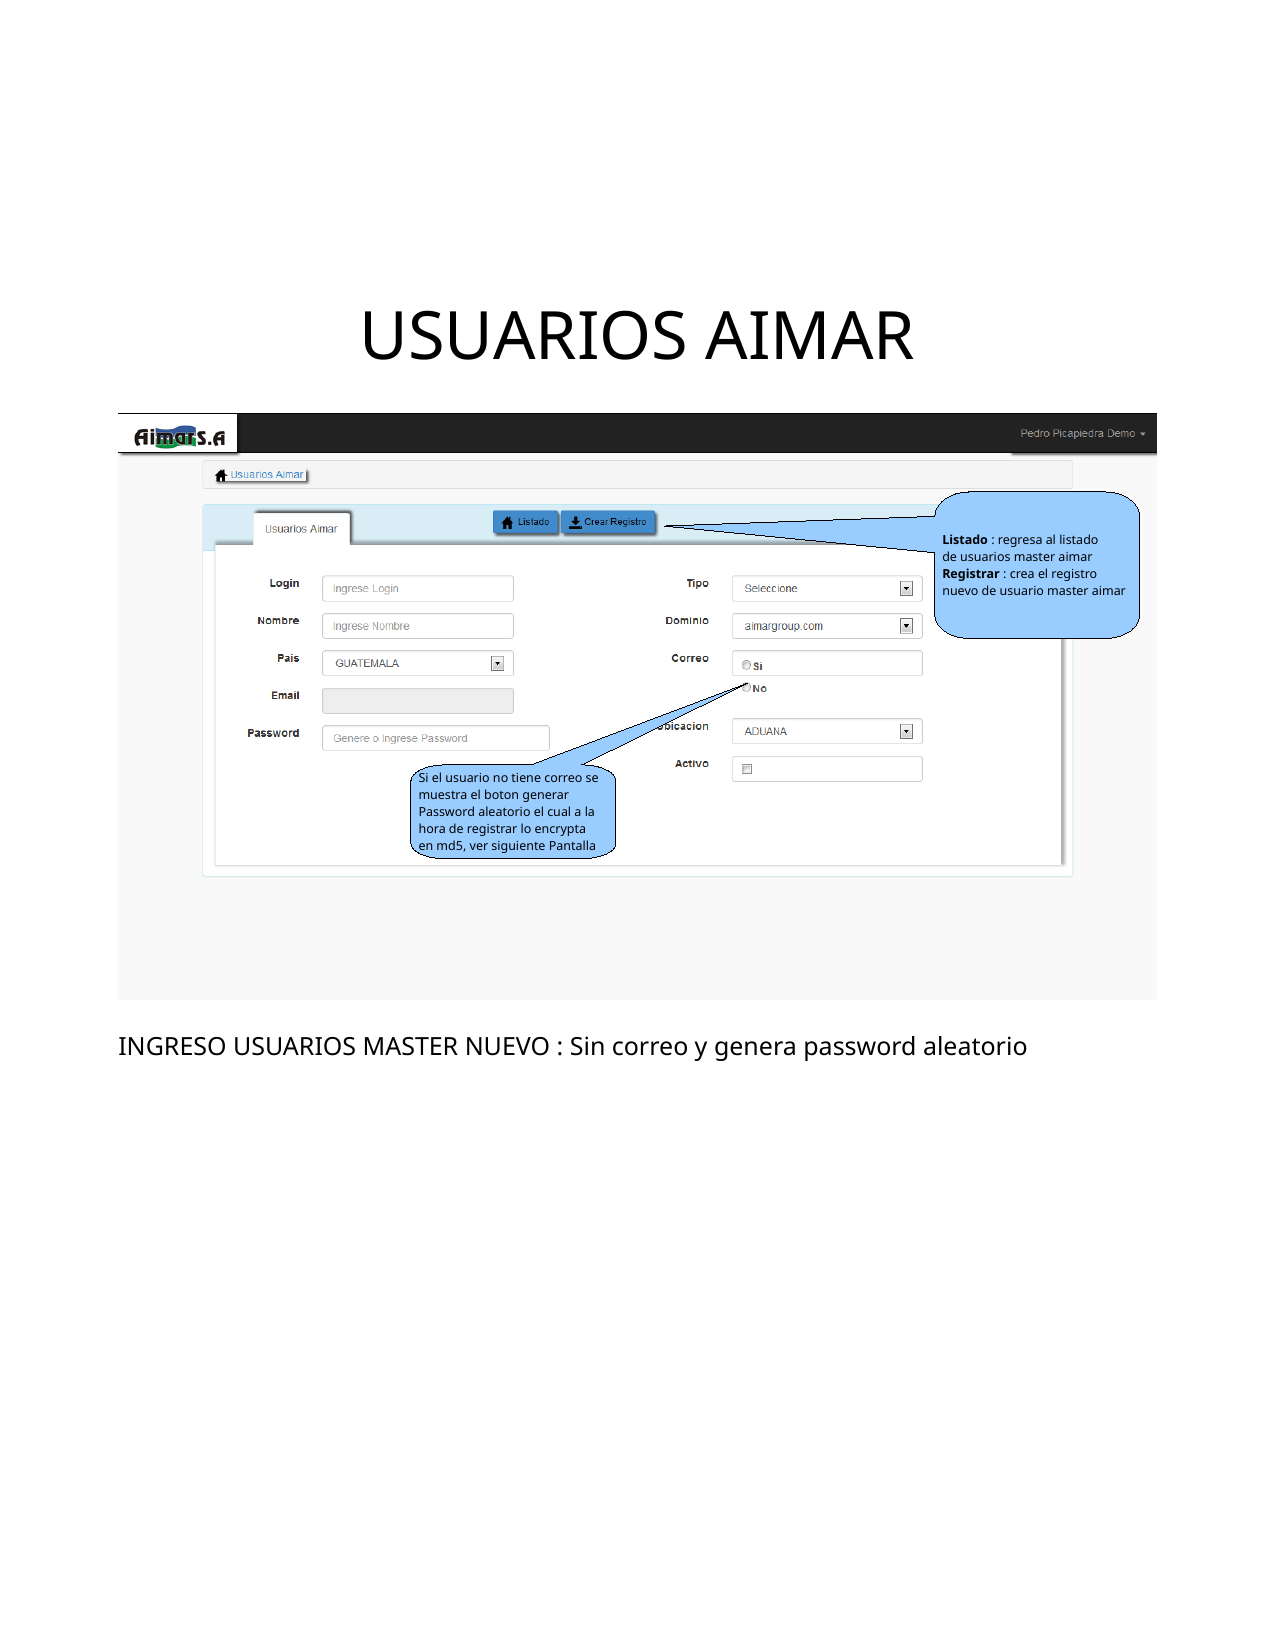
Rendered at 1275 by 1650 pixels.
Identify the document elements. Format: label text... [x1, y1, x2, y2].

text INGRESO USUARIOS MASTER NUEVO : Sin correo y genera password aleatorio [118, 1029, 1157, 1063]
picture [118, 413, 1157, 1000]
text USUARIOS AIMAR [118, 288, 1157, 379]
